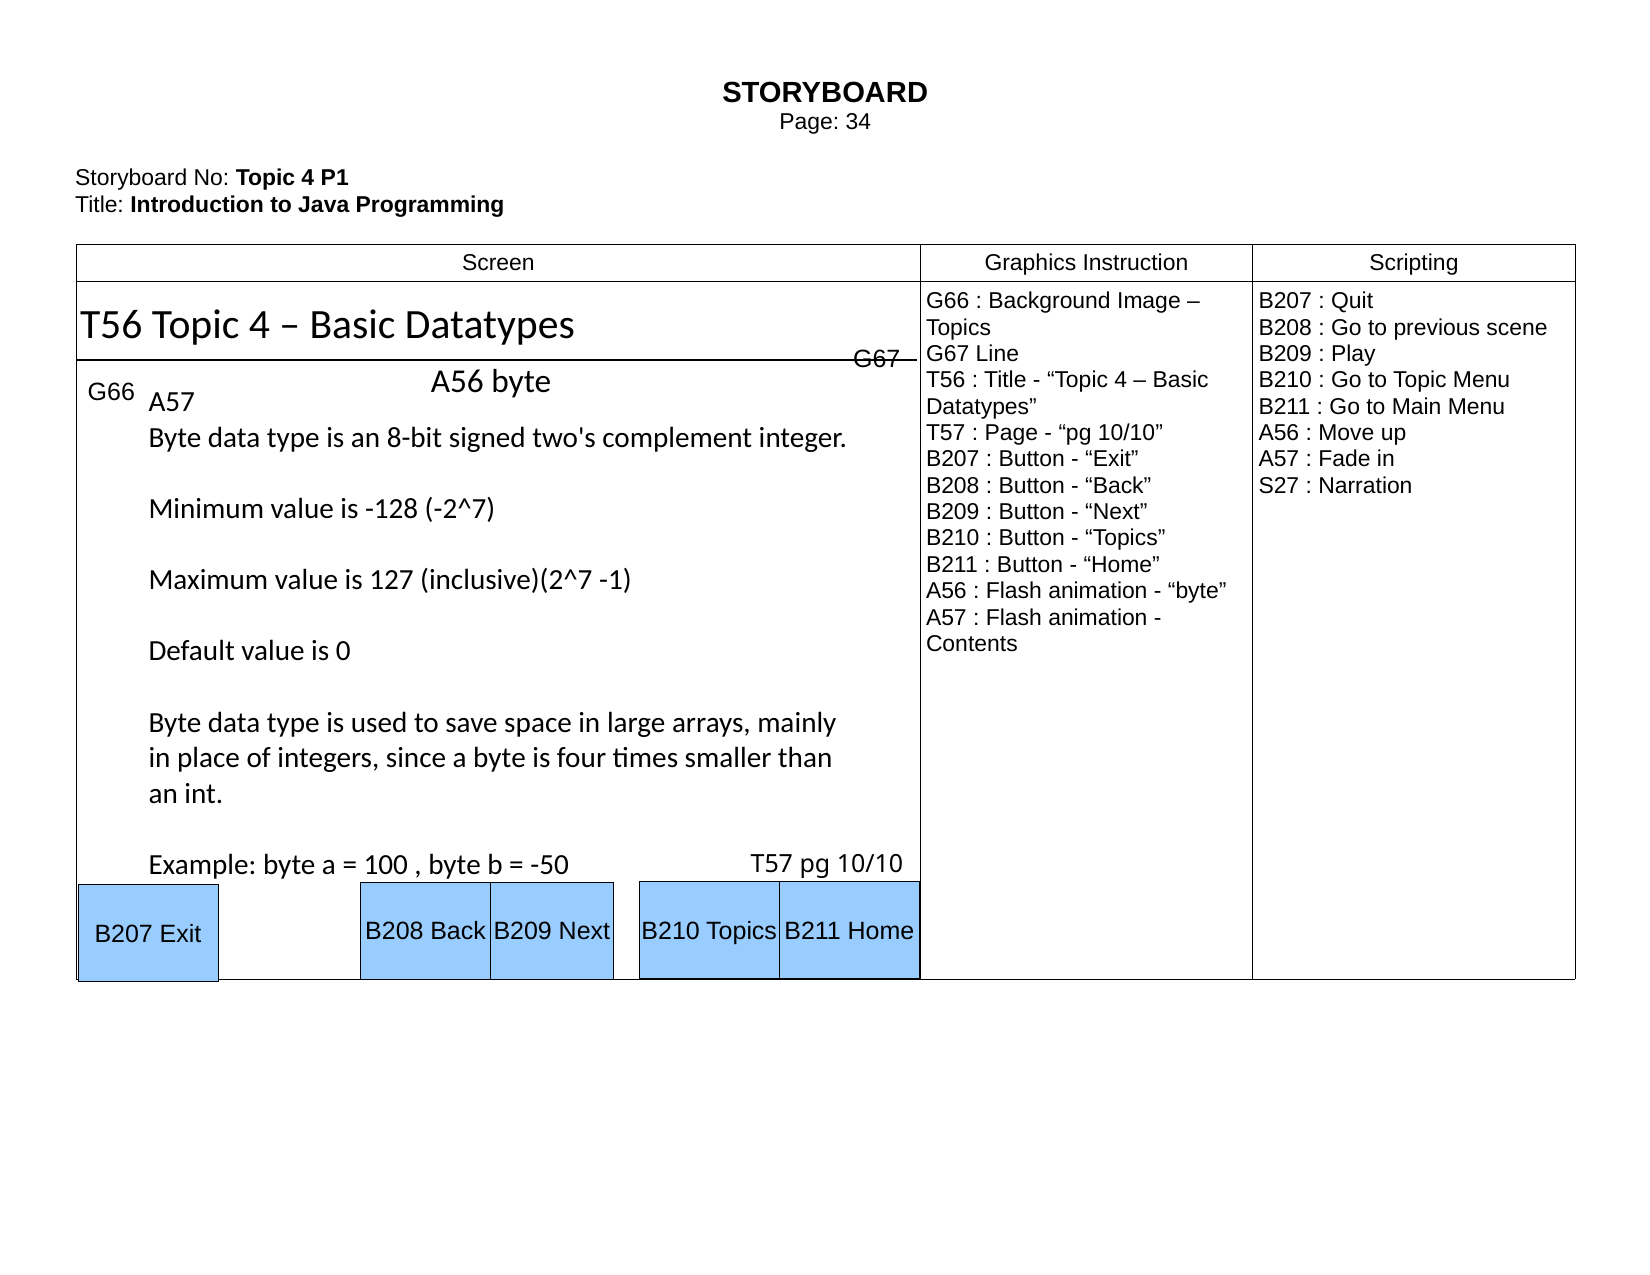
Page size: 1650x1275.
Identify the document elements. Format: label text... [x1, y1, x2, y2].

table_cell [857, 361, 868, 365]
table_cell G66 : Background Image – Topics G67 Line T56 : Title - “Topic 4 – Basic Datatypes” T57 : Page - “pg 10/10” B207 : Button - “Exit” B208 : Button - “Back” B209 : Button - “Next” B210 : Button - “Topics” B211 : Button - “Home” A56 : Flash animation - “byte” A57 : Flash animation - Contents [921, 282, 1252, 978]
table_header Screen [77, 245, 920, 281]
table_header Scripting [1253, 245, 1575, 281]
table_cell [77, 282, 920, 978]
text Storyboard No: Topic 4 P1 [75, 164, 1575, 191]
table_header Graphics Instruction [921, 245, 1252, 281]
text Title: Introduction to Java Programming [75, 191, 1575, 217]
table_cell B207 : Quit B208 : Go to previous scene B209 : Play B210 : Go to Topic Menu B211 : Go to Main Menu A56 : Move up A57 : Fade in S27 : Narration [1253, 282, 1575, 978]
